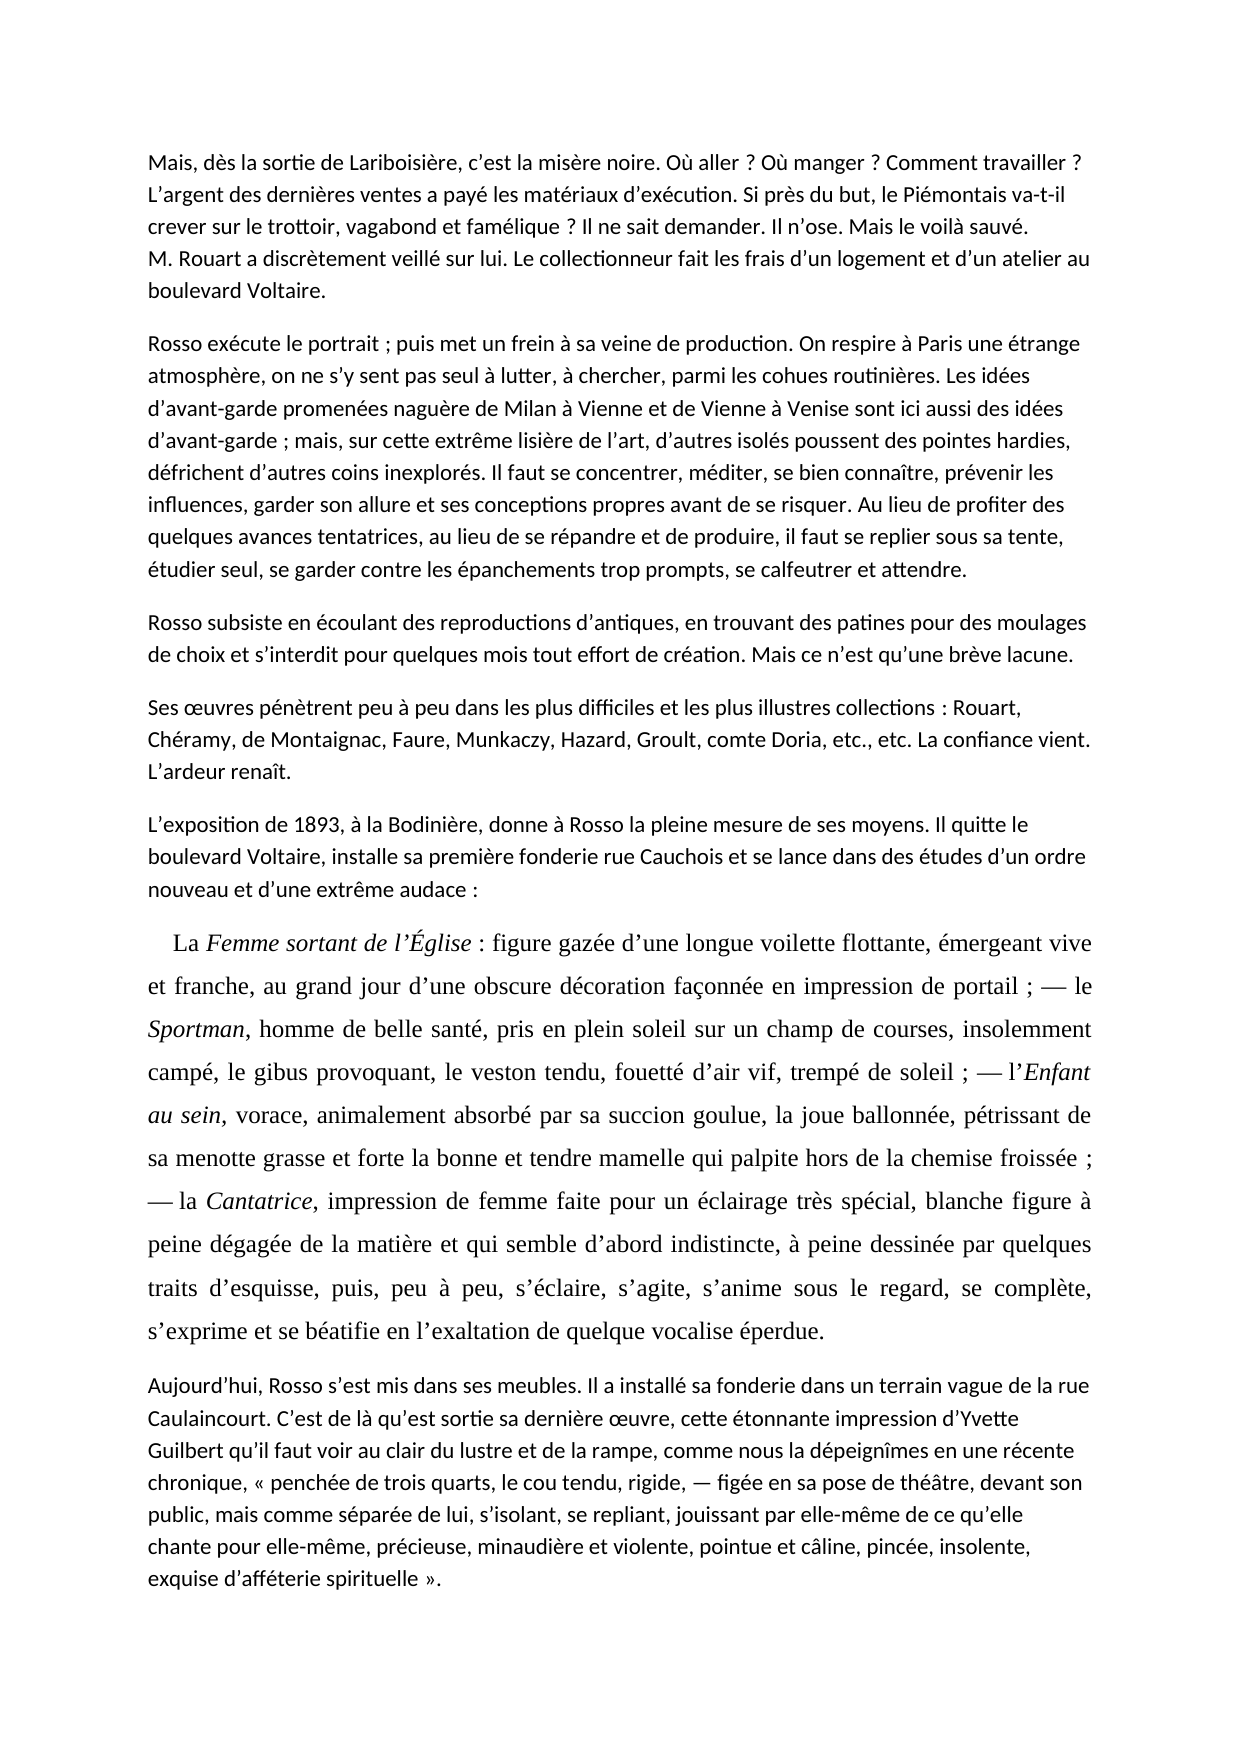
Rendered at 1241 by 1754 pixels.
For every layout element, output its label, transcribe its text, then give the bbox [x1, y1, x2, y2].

text Aujourd’hui, Rosso s’est mis dans ses meubles. Il a installé sa fonderie dans un terrain vague de la rue Caulaincourt. C’est de là qu’est sortie sa dernière œuvre, cette étonnante impression d’Yvette Guilbert qu’il faut voir au clair du lustre et de la rampe, comme nous la dépeignîmes en une récente chronique, « penchée de trois quarts, le cou tendu, rigide, — figée en sa pose de théâtre, devant son public, mais comme séparée de lui, s’isolant, se repliant, jouissant par elle-même de ce qu’elle chante pour elle-même, précieuse, minaudière et violente, pointue et câline, pincée, insolente, exquise d’afféterie spirituelle ». [148, 1371, 1093, 1593]
text Rosso exécute le portrait ; puis met un frein à sa veine de production. On respire à Paris une étrange atmosphère, on ne s’y sent pas seul à lutter, à chercher, parmi les cohues routinières. Les idées d’avant-garde promenées naguère de Milan à Vienne et de Vienne à Venise sont ici aussi des idées d’avant-garde ; mais, sur cette extrême lisière de l’art, d’autres isolés poussent des pointes hardies, défrichent d’autres coins inexplorés. Il faut se concentrer, méditer, se bien connaître, prévenir les influences, garder son allure et ses conceptions propres avant de se risquer. Au lieu de profiter des quelques avances tentatrices, au lieu de se répandre et de produire, il faut se replier sous sa tente, étudier seul, se garder contre les épanchements trop prompts, se calfeutrer et attendre. [148, 329, 1093, 583]
text Ses œuvres pénètrent peu à peu dans les plus difficiles et les plus illustres collections : Rouart, Chéramy, de Montaignac, Faure, Munkaczy, Hazard, Groult, comte Doria, etc., etc. La confiance vient. L’ardeur renaît. [148, 693, 1093, 785]
text Mais, dès la sortie de Lariboisière, c’est la misère noire. Où aller ? Où manger ? Comment travailler ? L’argent des dernières ventes a payé les matériaux d’exécution. Si près du but, le Piémontais va-t-il crever sur le trottoir, vagabond et famélique ? Il ne sait demander. Il n’ose. Mais le voilà sauvé. M. Rouart a discrètement veillé sur lui. Le collectionneur fait les frais d’un logement et d’un atelier au boulevard Voltaire. [148, 148, 1093, 304]
text Rosso subsiste en écoulant des reproductions d’antiques, en trouvant des patines pour des moulages de choix et s’interdit pour quelques mois tout effort de création. Mais ce n’est qu’une brève lacune. [148, 608, 1093, 668]
text L’exposition de 1893, à la Bodinière, donne à Rosso la pleine mesure de ses moyens. Il quitte le boulevard Voltaire, installe sa première fonderie rue Cauchois et se lance dans des études d’un ordre nouveau et d’une extrême audace : [148, 810, 1093, 903]
text La Femme sortant de l’Église : figure gazée d’une longue voilette flottante, émergeant vive et franche, au grand jour d’une obscure décoration façonnée en impression de portail ; — le Sportman, homme de belle santé, pris en plein soleil sur un champ de courses, insolemment campé, le gibus provoquant, le veston tendu, fouetté d’air vif, trempé de soleil ; — l’Enfant au sein, vorace, animalement absorbé par sa succion goulue, la joue ballonnée, pétrissant de sa menotte grasse et forte la bonne et tendre mamelle qui palpite hors de la chemise froissée ; — la Cantatrice, impression de femme faite pour un éclairage très spécial, blanche figure à peine dégagée de la matière et qui semble d’abord indistincte, à peine dessinée par quelques traits d’esquisse, puis, peu à peu, s’éclaire, s’agite, s’anime sous le regard, se complète, s’exprime et se béatifie en l’exaltation de quelque vocalise éperdue. [148, 928, 1093, 1344]
